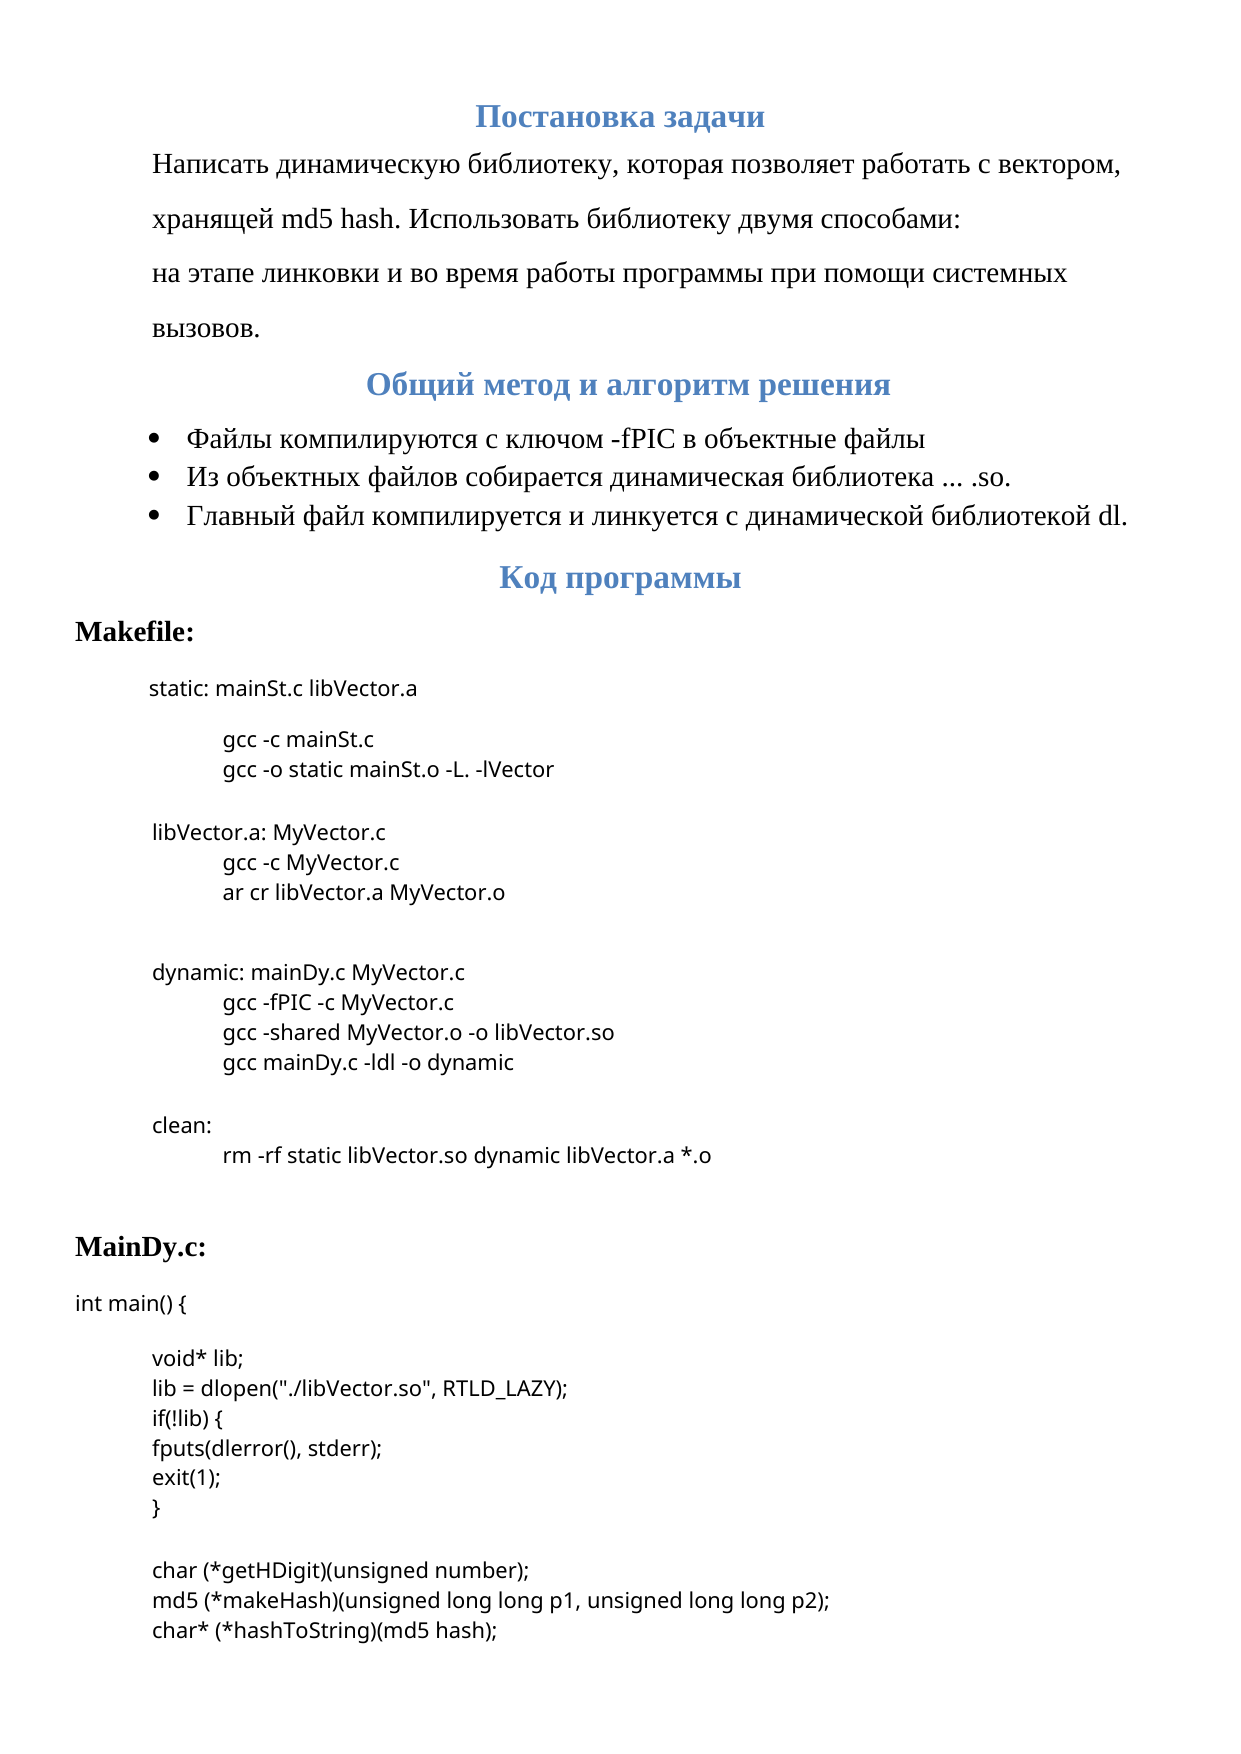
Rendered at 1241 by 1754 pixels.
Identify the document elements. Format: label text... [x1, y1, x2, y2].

text clean: [93, 1110, 1147, 1140]
text } [93, 1492, 1147, 1522]
text int main() { [75, 1288, 1147, 1318]
text if(!lib) { [93, 1403, 1147, 1433]
subtitle Код программы [93, 557, 1147, 596]
text gcc mainDy.c -ldl -o dynamic [93, 1047, 1147, 1076]
text dynamic: mainDy.c MyVector.c [93, 957, 1147, 987]
text Написать динамическую библиотеку, которая позволяет работать с вектором, [93, 147, 1147, 180]
list Из объектных файлов собирается динамическая библиотека ... .so. [149, 459, 1165, 493]
text exit(1); [93, 1462, 1147, 1492]
text gcc -c MyVector.c [93, 847, 1147, 877]
text fputs(dlerror(), stderr); [93, 1433, 1147, 1462]
text libVector.a: MyVector.c [93, 817, 1147, 847]
text md5 (*makeHash)(unsigned long long p1, unsigned long long p2); [93, 1585, 1147, 1615]
text char* (*hashToString)(md5 hash); [93, 1615, 1147, 1645]
list Главный файл компилируется и линкуется с динамической библиотекой dl. [149, 498, 1165, 532]
list Файлы компилируются с ключом -fPIC в объектные файлы [149, 421, 1165, 454]
text gcc -o static mainSt.o -L. -lVector [93, 754, 1147, 784]
text void* lib; [93, 1343, 1147, 1373]
text MainDy.c: [75, 1229, 1147, 1262]
text rm -rf static libVector.so dynamic libVector.a *.o [93, 1140, 1147, 1169]
text char (*getHDigit)(unsigned number); [93, 1556, 1147, 1585]
text static: mainSt.c libVector.a [75, 673, 1147, 703]
text ar cr libVector.a MyVector.o [93, 877, 1147, 907]
text gcc -shared MyVector.o -o libVector.so [93, 1017, 1147, 1047]
text на этапе линковки и во время работы программы при помощи системных [93, 255, 1147, 289]
text вызовов. [93, 310, 1147, 343]
text lib = dlopen("./libVector.so", RTLD_LAZY); [93, 1373, 1147, 1403]
subtitle Общий метод и алгоритм решения [93, 364, 1147, 402]
text gcc -fPIC -c MyVector.c [93, 987, 1147, 1017]
text Makefile: [75, 614, 1147, 648]
text хранящей md5 hash. Использовать библиотеку двумя способами: [93, 201, 1147, 234]
text gcc -c mainSt.c [93, 724, 1147, 754]
subtitle Постановка задачи [93, 96, 1147, 134]
